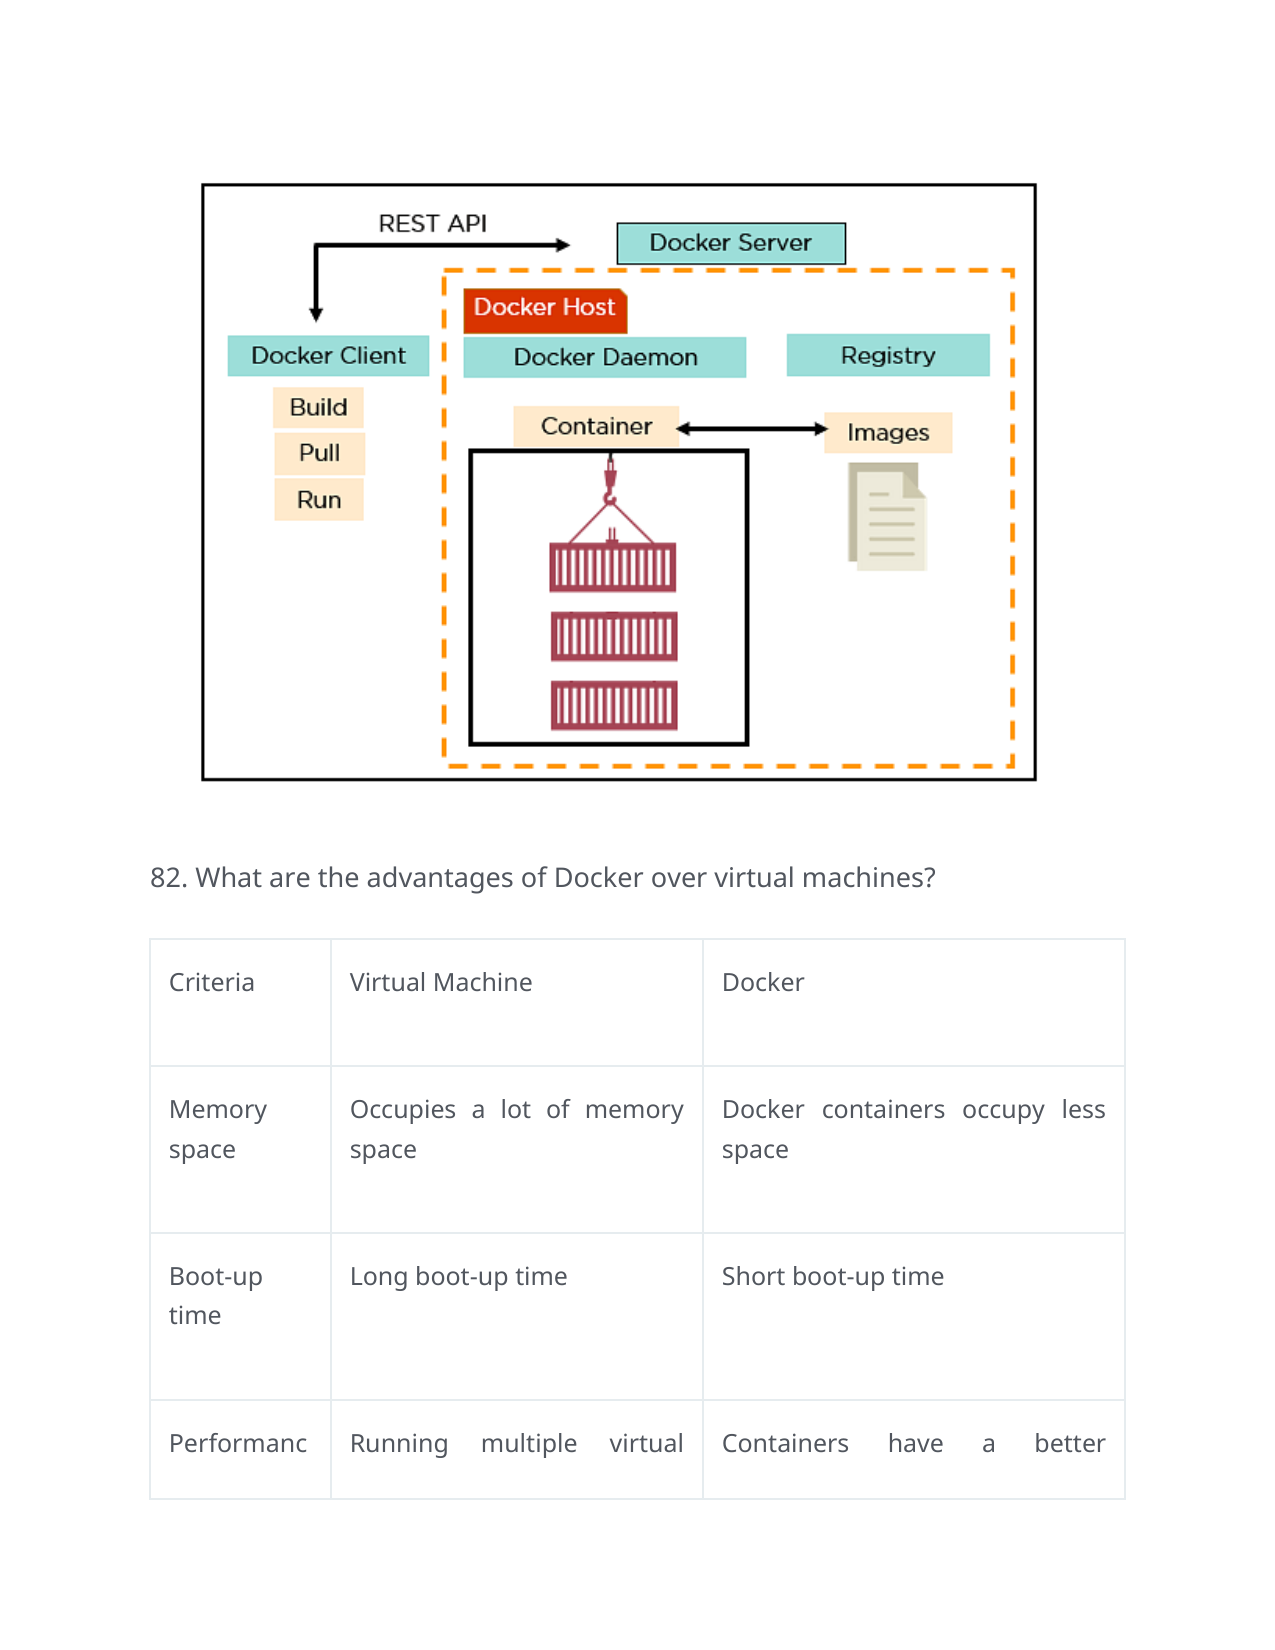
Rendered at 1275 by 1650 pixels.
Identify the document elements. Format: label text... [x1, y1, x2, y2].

table_header Virtual Machine [332, 940, 702, 1065]
table_header Docker [704, 940, 1124, 1065]
table_cell Performanc [151, 1401, 330, 1498]
table_cell Occupies a lot of memory space [332, 1067, 702, 1232]
table_cell Boot-up time [151, 1234, 330, 1399]
table_cell Containers have a better [704, 1401, 1124, 1498]
picture [150, 150, 1073, 805]
subtitle 82. What are the advantages of Docker over virtual machines? [150, 858, 1125, 895]
table_cell Docker containers occupy less space [704, 1067, 1124, 1232]
table_cell Memory space [151, 1067, 330, 1232]
table_cell Running multiple virtual [332, 1401, 702, 1498]
table_cell Long boot-up time [332, 1234, 702, 1399]
table_cell Short boot-up time [704, 1234, 1124, 1399]
table_header Criteria [151, 940, 330, 1065]
